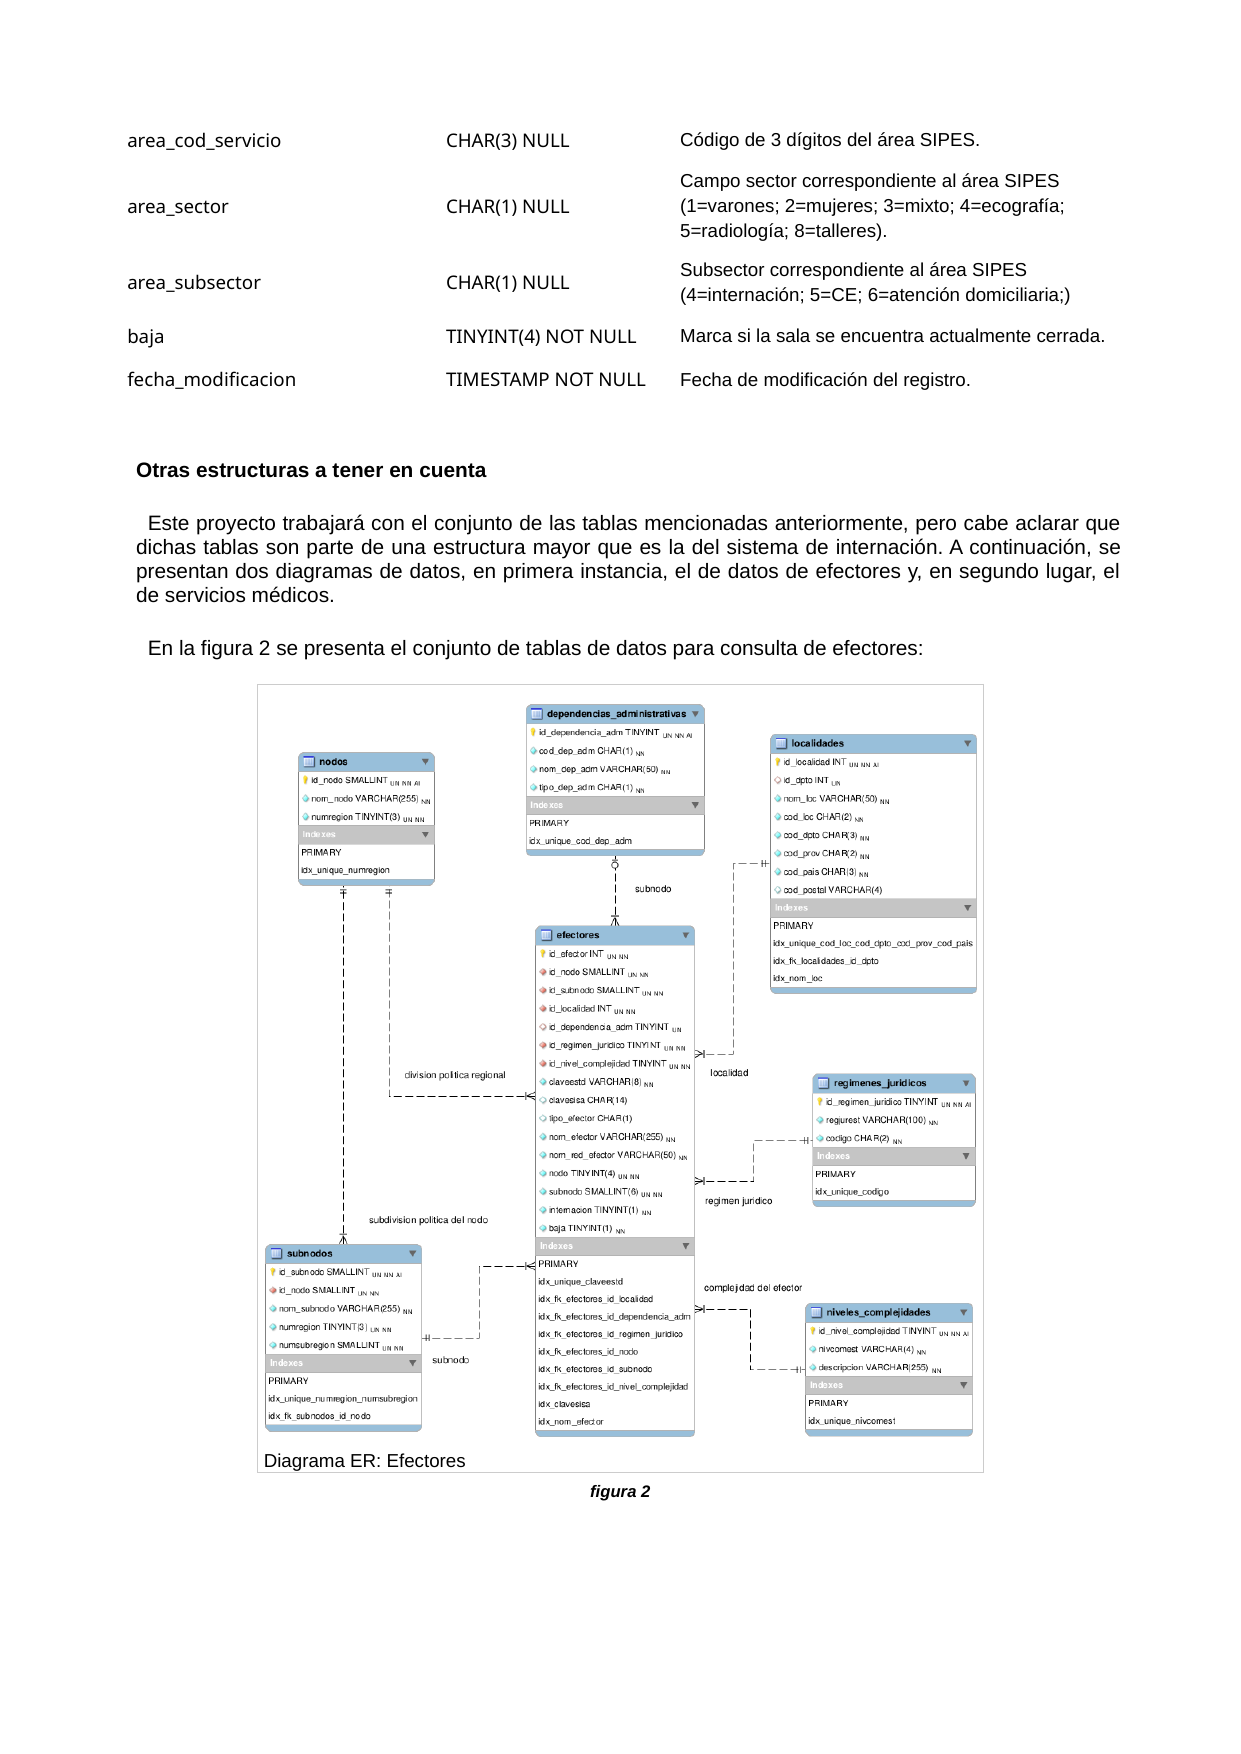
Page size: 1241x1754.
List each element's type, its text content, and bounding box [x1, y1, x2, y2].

text Este proyecto trabajará con el conjunto de las tablas mencionadas anteriormente, pero cabe aclarar que dichas tablas son parte de una estructura mayor que es la del sistema de internación. A continuación, se presentan dos diagramas de datos, en primera instancia, el de datos de efectores y, en segundo lugar, el de servicios médicos. [136, 511, 1122, 607]
table_cell TIMESTAMP NOT NULL [437, 358, 671, 401]
table_cell fecha_modificacion [118, 358, 437, 401]
table_cell area_subsector [118, 250, 437, 314]
table_cell CHAR(3) NULL [437, 118, 671, 161]
table_cell area_cod_servicio [118, 118, 437, 161]
text Diagrama ER: Efectores [258, 1445, 983, 1472]
table_cell TINYINT(4) NOT NULL [437, 314, 671, 357]
picture [258, 697, 983, 1444]
table_cell Marca si la sala se encuentra actualmente cerrada. [671, 314, 1121, 357]
table_cell baja [118, 314, 437, 357]
text Otras estructuras a tener en cuenta [136, 458, 1122, 482]
table_cell Campo sector correspondiente al área SIPES (1=varones; 2=mujeres; 3=mixto; 4=ecografía; 5=radiología; 8=talleres). [671, 161, 1121, 250]
table_cell Código de 3 dígitos del área SIPES. [671, 118, 1121, 161]
text En la figura 2 se presenta el conjunto de tablas de datos para consulta de efectores: [136, 636, 1122, 659]
table_cell Fecha de modificación del registro. [671, 358, 1121, 401]
table_cell Subsector correspondiente al área SIPES (4=internación; 5=CE; 6=atención domiciliaria;) [671, 250, 1121, 314]
table_cell CHAR(1) NULL [437, 161, 671, 250]
table_cell CHAR(1) NULL [437, 250, 671, 314]
text figura 2 [118, 683, 1122, 1501]
table_cell area_sector [118, 161, 437, 250]
